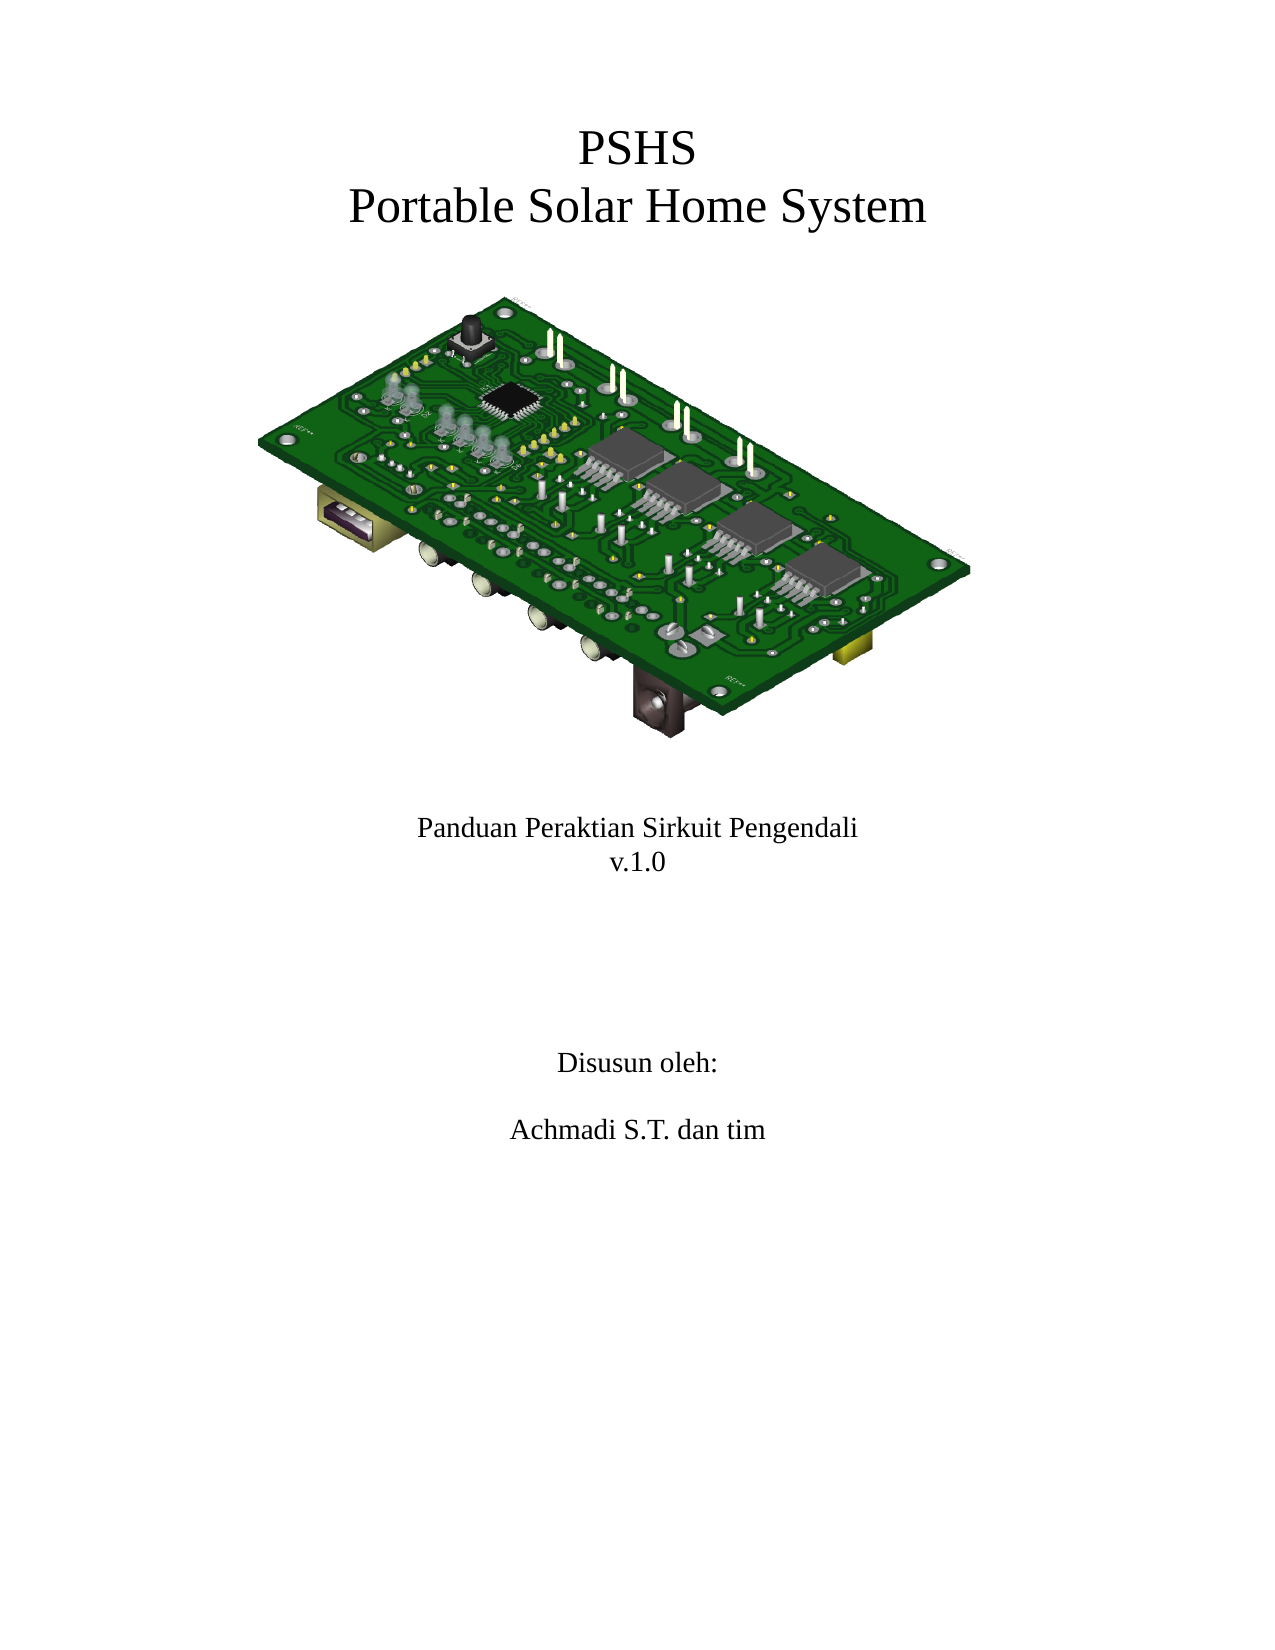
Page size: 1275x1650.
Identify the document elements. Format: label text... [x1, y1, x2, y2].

picture [118, 255, 1157, 768]
text Disusun oleh: [118, 1045, 1157, 1079]
text Panduan Peraktian Sirkuit Pengendali [118, 810, 1157, 844]
text Portable Solar Home System [118, 176, 1157, 233]
text Achmadi S.T. dan tim [118, 1112, 1157, 1146]
text v.1.0 [118, 844, 1157, 877]
text PSHS [118, 118, 1157, 176]
